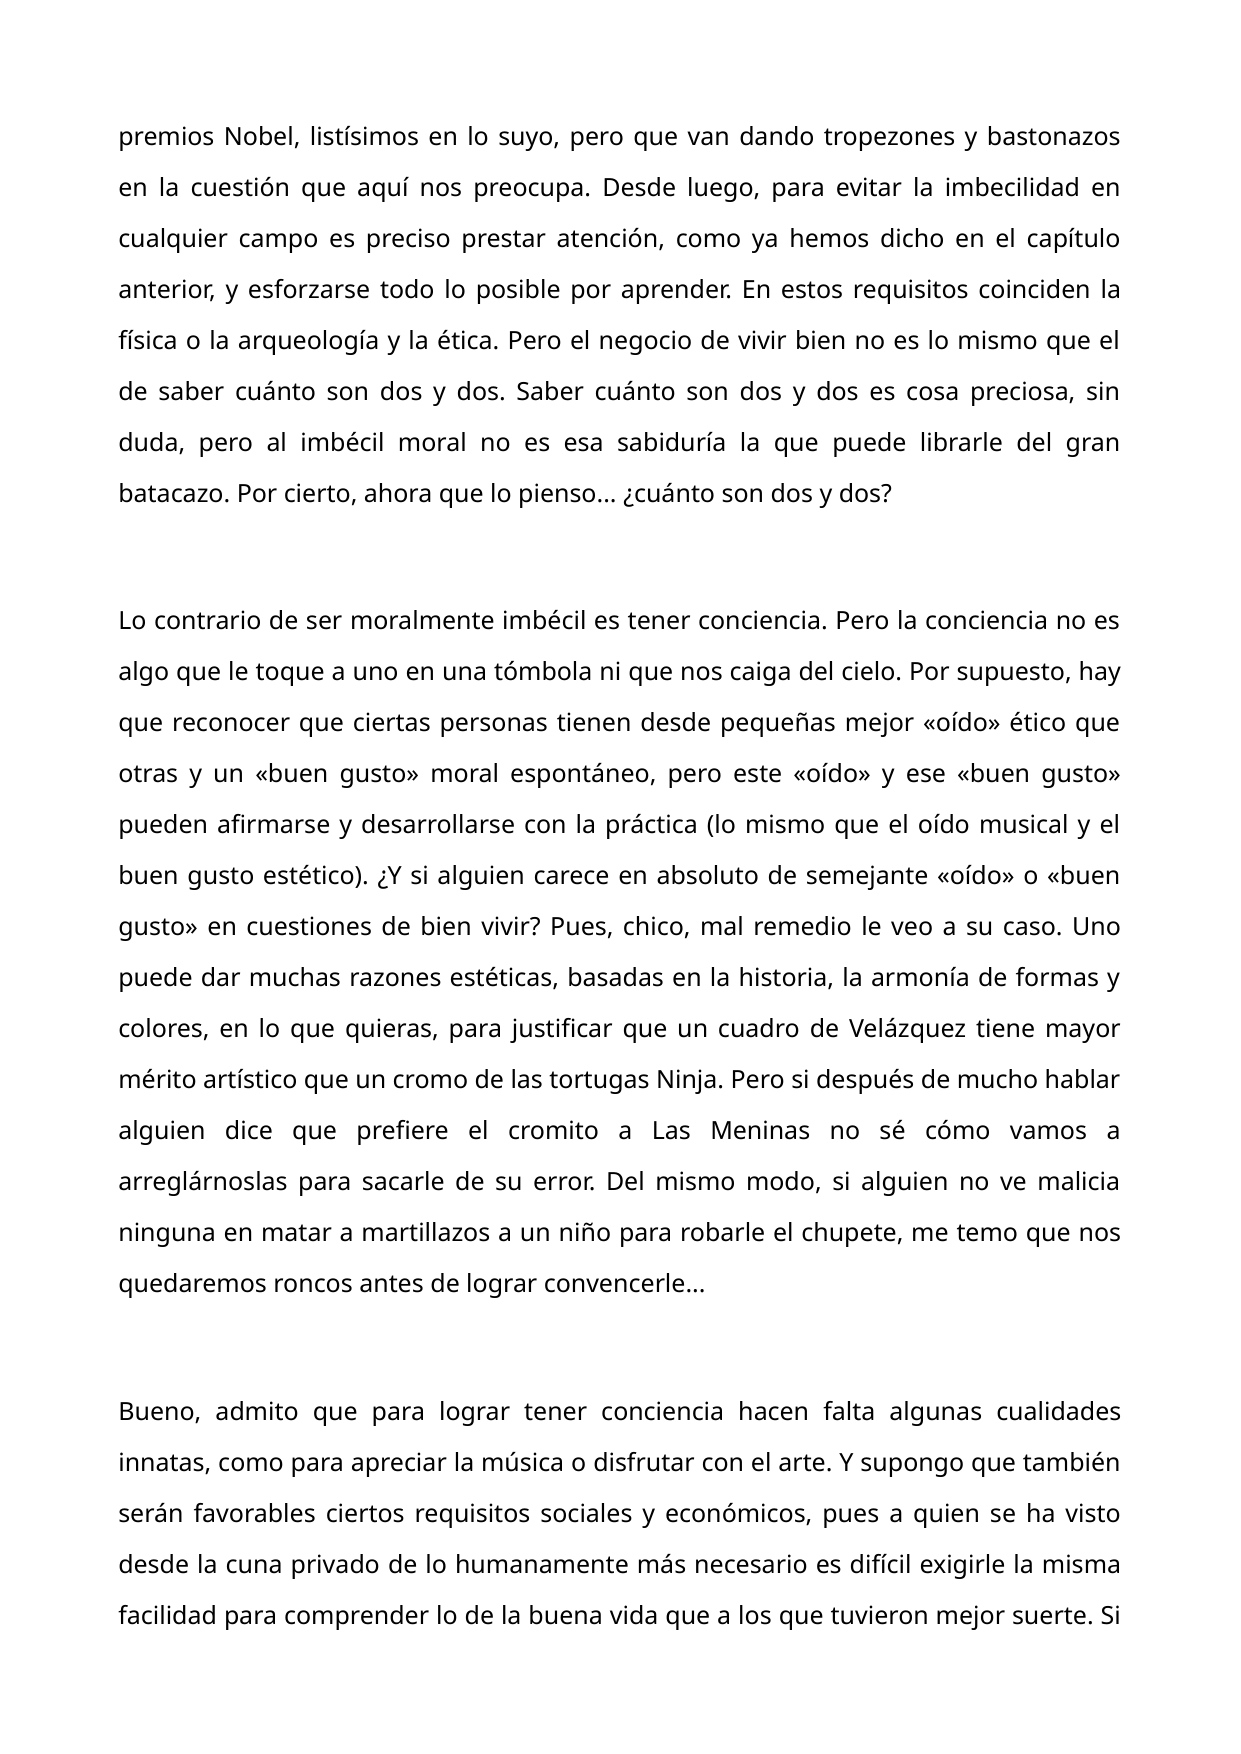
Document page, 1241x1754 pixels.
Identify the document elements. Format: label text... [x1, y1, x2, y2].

text Bueno, admito que para lograr tener conciencia hacen falta algunas cualidades innatas, como para apreciar la música o disfrutar con el arte. Y supongo que también serán favorables ciertos requisitos sociales y económicos, pues a quien se ha visto desde la cuna privado de lo humanamente más necesario es difícil exigirle la misma facilidad para comprender lo de la buena vida que a los que tuvieron mejor suerte. Si [118, 1393, 1122, 1631]
text premios Nobel, listísimos en lo suyo, pero que van dando tropezones y bastonazos en la cuestión que aquí nos preocupa. Desde luego, para evitar la imbecilidad en cualquier campo es preciso prestar atención, como ya hemos dicho en el capítulo anterior, y esforzarse todo lo posible por aprender. En estos requisitos coinciden la física o la arqueología y la ética. Pero el negocio de vivir bien no es lo mismo que el de saber cuánto son dos y dos. Saber cuánto son dos y dos es cosa preciosa, sin duda, pero al imbécil moral no es esa sabiduría la que puede librarle del gran batacazo. Por cierto, ahora que lo pienso... ¿cuánto son dos y dos? [118, 118, 1122, 509]
text Lo contrario de ser moralmente imbécil es tener conciencia. Pero la conciencia no es algo que le toque a uno en una tómbola ni que nos caiga del cielo. Por supuesto, hay que reconocer que ciertas personas tienen desde pequeñas mejor «oído» ético que otras y un «buen gusto» moral espontáneo, pero este «oído» y ese «buen gusto» pueden afirmarse y desarrollarse con la práctica (lo mismo que el oído musical y el buen gusto estético). ¿Y si alguien carece en absoluto de semejante «oído» o «buen gusto» en cuestiones de bien vivir? Pues, chico, mal remedio le veo a su caso. Uno puede dar muchas razones estéticas, basadas en la historia, la armonía de formas y colores, en lo que quieras, para justificar que un cuadro de Velázquez tiene mayor mérito artístico que un cromo de las tortugas Ninja. Pero si después de mucho hablar alguien dice que prefiere el cromito a Las Meninas no sé cómo vamos a arreglárnoslas para sacarle de su error. Del mismo modo, si alguien no ve malicia ninguna en matar a martillazos a un niño para robarle el chupete, me temo que nos quedaremos roncos antes de lograr convencerle... [118, 602, 1122, 1300]
